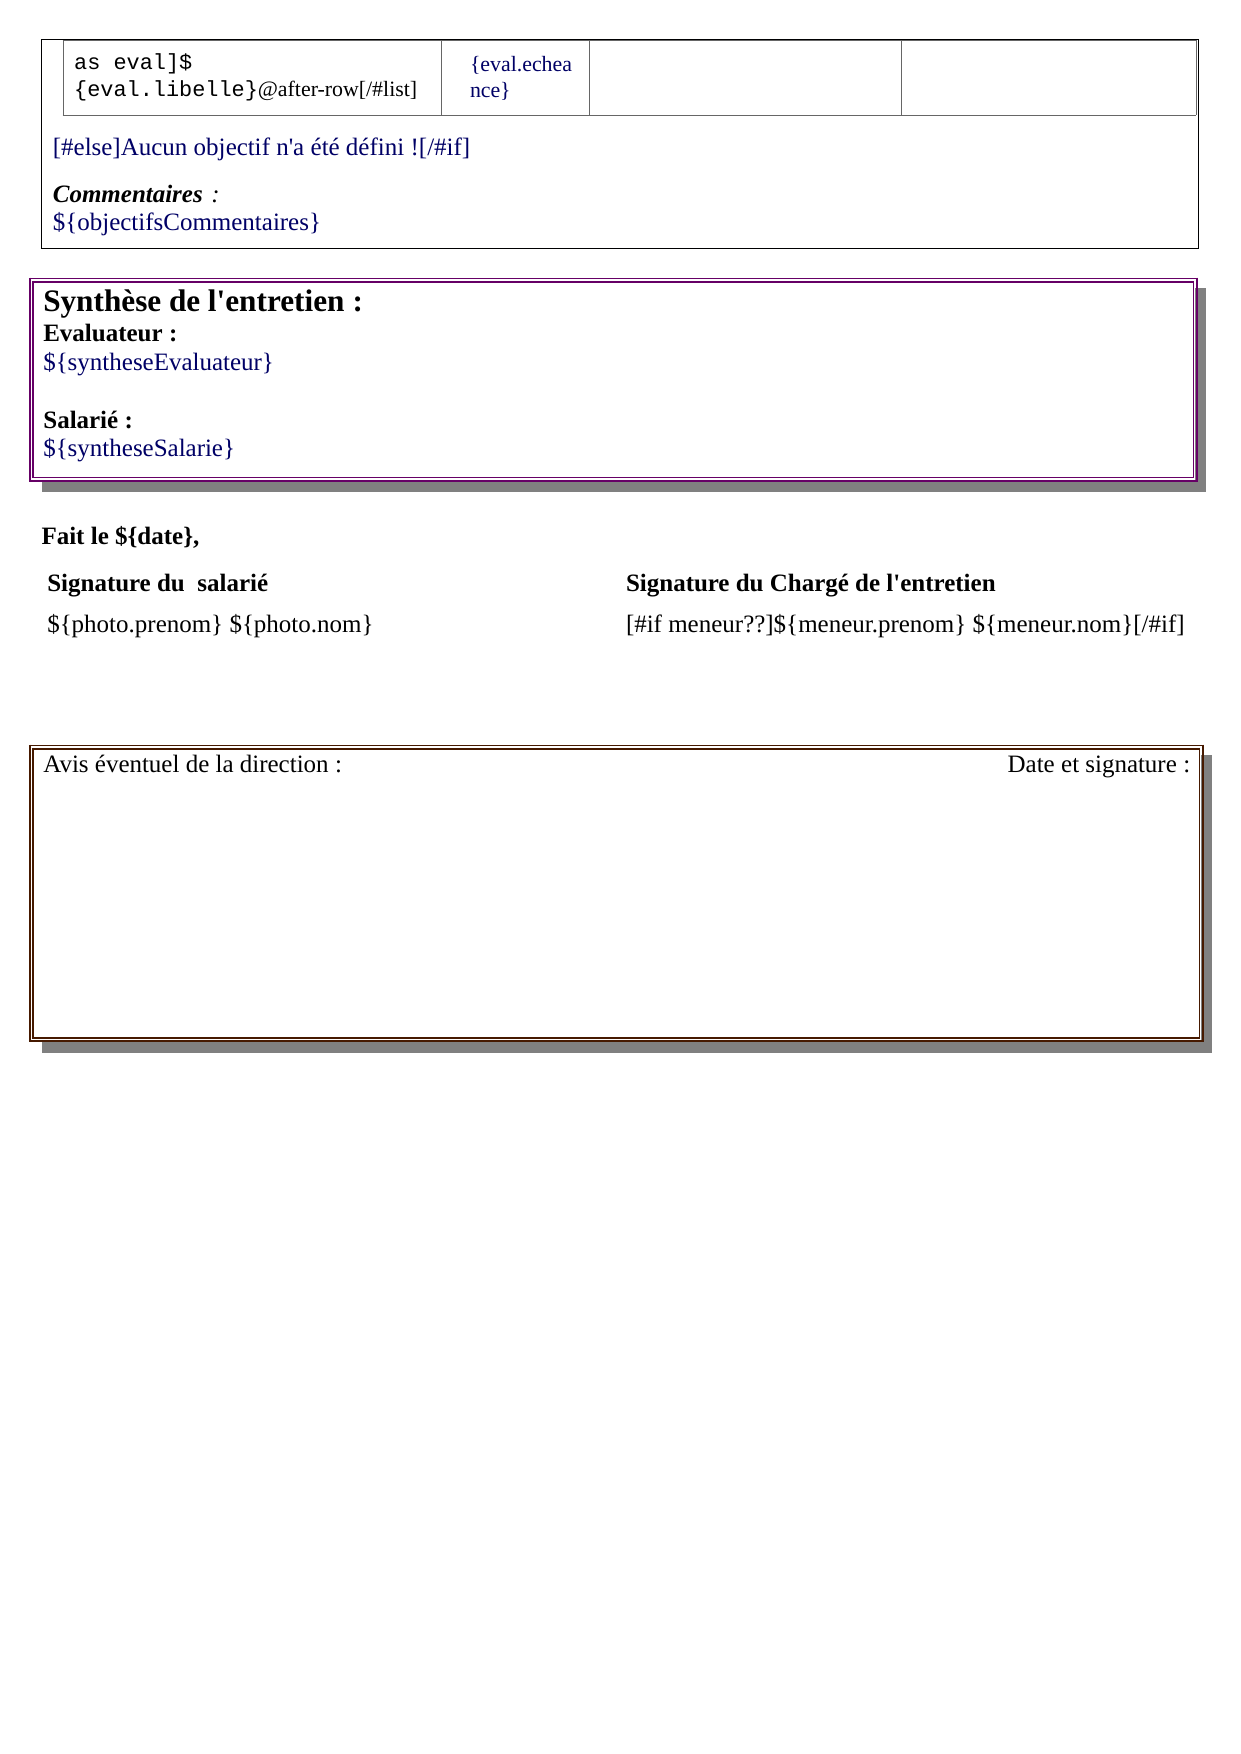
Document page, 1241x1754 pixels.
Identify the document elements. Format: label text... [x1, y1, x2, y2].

table_cell [902, 41, 1196, 114]
table_cell {eval.echeance} [442, 41, 589, 114]
table_header Synthèse de l'entretien : Evaluateur : ${syntheseEvaluateur} Salarié : ${syntheseSalarie} [34, 283, 1193, 477]
text Fait le ${date}, [41, 521, 1199, 550]
table_cell [590, 41, 901, 114]
table_header Date et signature : [617, 750, 1199, 1037]
table_header Signature du Chargé de l'entretien [#if meneur??]${meneur.prenom} ${meneur.nom}[/#if] [620, 562, 1199, 658]
table_header Signature du salarié ${photo.prenom} ${photo.nom} [41, 562, 620, 658]
table_header [#else]Aucun objectif n'a été défini ![/#if] Commentaires : ${objectifsCommentaires} [42, 40, 1198, 248]
table_header Avis éventuel de la direction : [34, 750, 617, 1037]
table_cell as eval]${eval.libelle}@after-row[/#list] [64, 41, 441, 114]
